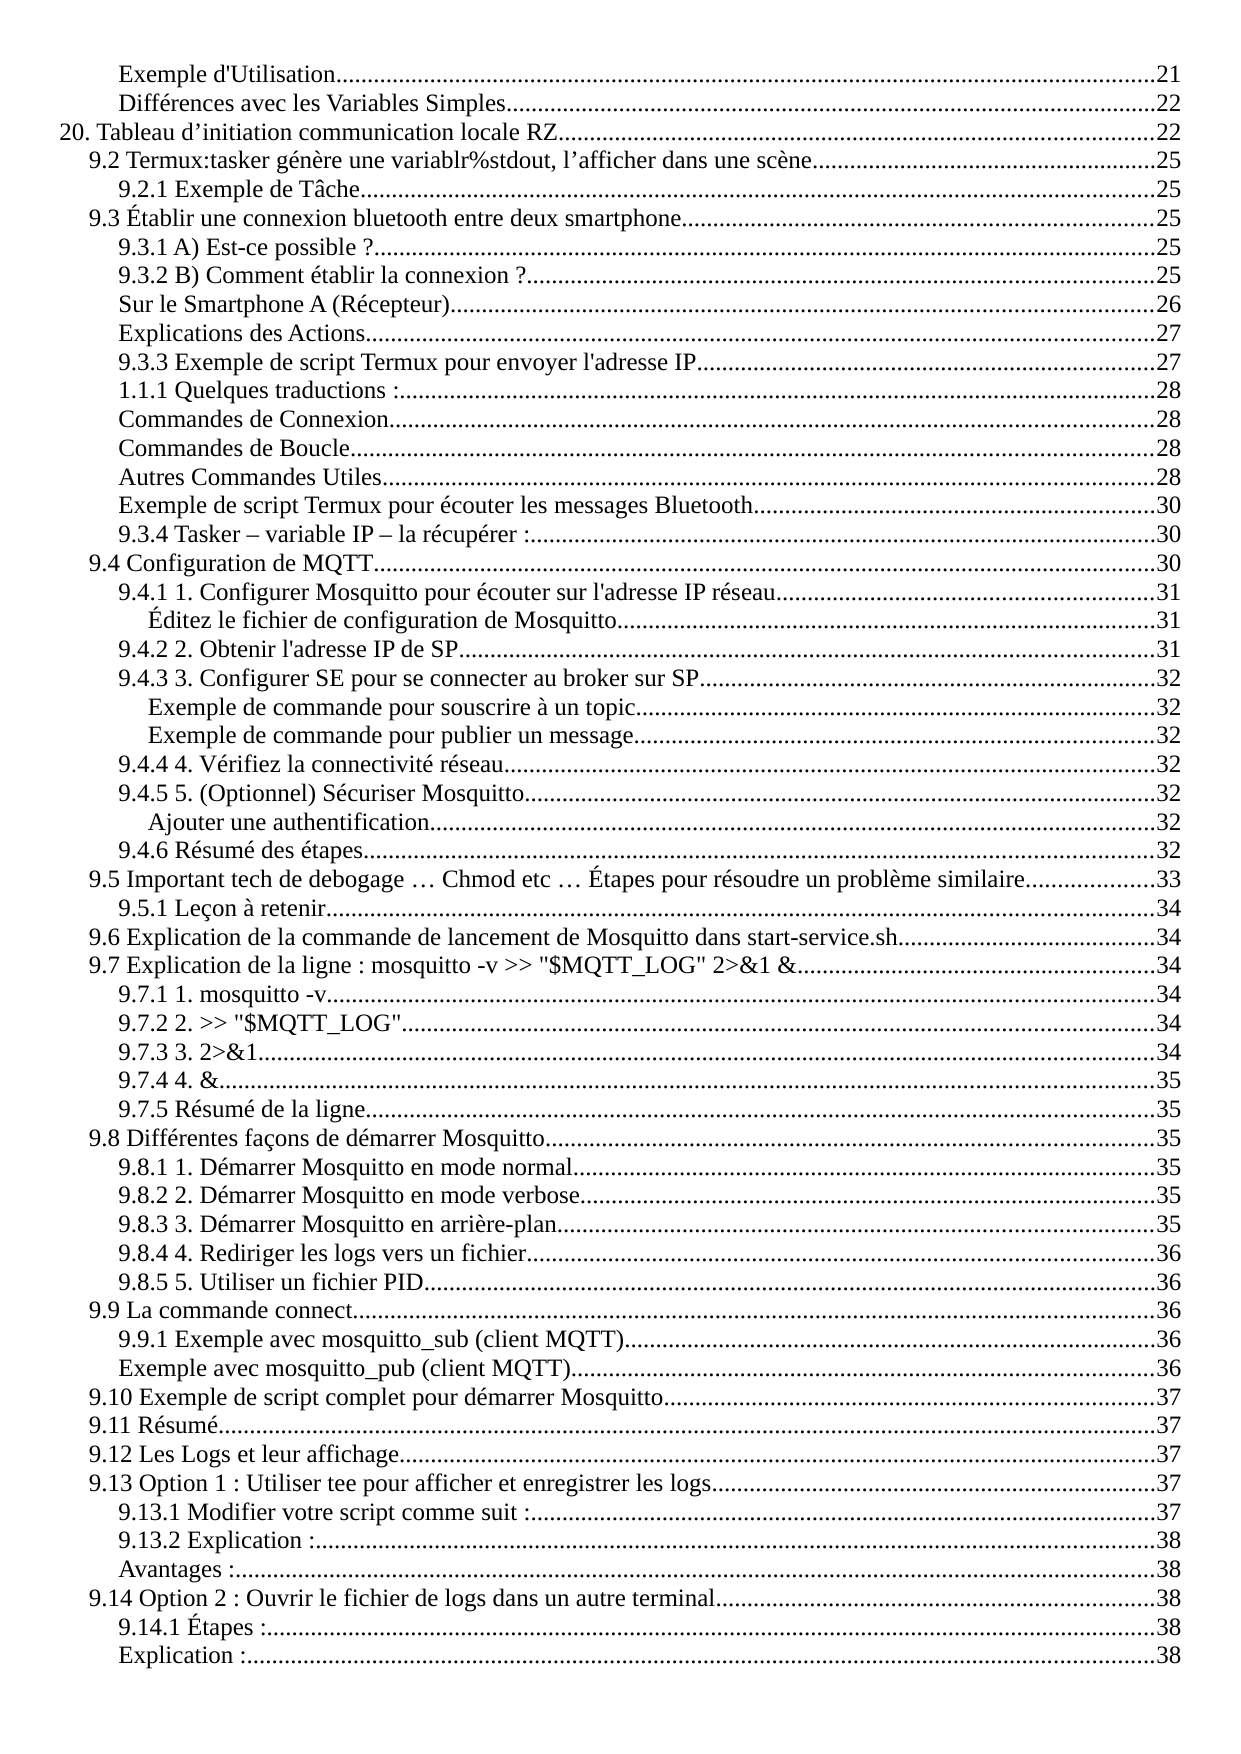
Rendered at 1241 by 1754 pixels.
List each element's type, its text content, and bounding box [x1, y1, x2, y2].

text Explications des Actions 27 [118, 318, 1181, 347]
text Exemple d'Utilisation 21 [118, 59, 1181, 88]
text 9.2.1 Exemple de Tâche 25 [118, 174, 1181, 203]
text 9.9 La commande connect 36 [88, 1295, 1181, 1324]
text 9.13.1 Modifier votre script comme suit : 37 [118, 1497, 1181, 1525]
text 9.7.4 4. & 35 [118, 1065, 1181, 1094]
text 20. Tableau d’initiation communication locale RZ 22 [59, 117, 1181, 145]
text 9.7 Explication de la ligne : mosquitto -v >> "$MQTT_LOG" 2>&1 & 34 [88, 950, 1181, 979]
text 9.4.6 Résumé des étapes 32 [118, 835, 1181, 864]
text Exemple avec mosquitto_pub (client MQTT) 36 [118, 1353, 1181, 1382]
text 9.3 Établir une connexion bluetooth entre deux smartphone 25 [88, 203, 1181, 232]
text Autres Commandes Utiles 28 [118, 462, 1181, 490]
text 9.4.5 5. (Optionnel) Sécuriser Mosquitto 32 [118, 778, 1181, 807]
text 9.9.1 Exemple avec mosquitto_sub (client MQTT) 36 [118, 1324, 1181, 1353]
text 9.6 Explication de la commande de lancement de Mosquitto dans start-service.sh 34 [88, 922, 1181, 950]
text 9.4.1 1. Configurer Mosquitto pour écouter sur l'adresse IP réseau 31 [118, 577, 1181, 605]
text Ajouter une authentification 32 [148, 807, 1181, 835]
text 9.7.5 Résumé de la ligne 35 [118, 1094, 1181, 1123]
text Commandes de Boucle 28 [118, 433, 1181, 462]
text Différences avec les Variables Simples 22 [118, 88, 1181, 117]
text 9.3.3 Exemple de script Termux pour envoyer l'adresse IP 27 [118, 347, 1181, 375]
text 9.12 Les Logs et leur affichage 37 [88, 1439, 1181, 1468]
text 9.10 Exemple de script complet pour démarrer Mosquitto 37 [88, 1382, 1181, 1410]
text 9.7.1 1. mosquitto -v 34 [118, 979, 1181, 1008]
text 9.14 Option 2 : Ouvrir le fichier de logs dans un autre terminal 38 [88, 1583, 1181, 1612]
text 9.4.4 4. Vérifiez la connectivité réseau 32 [118, 749, 1181, 778]
text Sur le Smartphone A (Récepteur) 26 [118, 289, 1181, 318]
text 9.8.1 1. Démarrer Mosquitto en mode normal 35 [118, 1152, 1181, 1180]
text 9.13.2 Explication : 38 [118, 1525, 1181, 1554]
text 9.7.3 3. 2>&1 34 [118, 1037, 1181, 1065]
text 9.8.2 2. Démarrer Mosquitto en mode verbose 35 [118, 1180, 1181, 1209]
text 9.7.2 2. >> "$MQTT_LOG" 34 [118, 1008, 1181, 1037]
text 9.2 Termux:tasker génère une variablr%stdout, l’afficher dans une scène 25 [88, 145, 1181, 174]
text 9.11 Résumé 37 [88, 1410, 1181, 1439]
text Exemple de commande pour publier un message 32 [148, 720, 1181, 749]
text 9.3.2 B) Comment établir la connexion ? 25 [118, 260, 1181, 289]
text 9.8.3 3. Démarrer Mosquitto en arrière-plan 35 [118, 1209, 1181, 1238]
text 9.4 Configuration de MQTT 30 [88, 548, 1181, 577]
text Éditez le fichier de configuration de Mosquitto 31 [148, 605, 1181, 634]
text Exemple de script Termux pour écouter les messages Bluetooth 30 [118, 490, 1181, 519]
text Exemple de commande pour souscrire à un topic 32 [148, 692, 1181, 720]
text Explication : 38 [118, 1640, 1181, 1669]
text 9.3.4 Tasker – variable IP – la récupérer : 30 [118, 519, 1181, 548]
text 1.1.1 Quelques traductions : 28 [118, 375, 1181, 404]
text 9.8.5 5. Utiliser un fichier PID 36 [118, 1267, 1181, 1295]
text 9.8.4 4. Rediriger les logs vers un fichier 36 [118, 1238, 1181, 1267]
text 9.8 Différentes façons de démarrer Mosquitto 35 [88, 1123, 1181, 1152]
text 9.4.3 3. Configurer SE pour se connecter au broker sur SP 32 [118, 663, 1181, 692]
text 9.4.2 2. Obtenir l'adresse IP de SP 31 [118, 634, 1181, 663]
text Commandes de Connexion 28 [118, 404, 1181, 433]
text 9.5 Important tech de debogage … Chmod etc … Étapes pour résoudre un problème similaire 33 [88, 864, 1181, 893]
text 9.13 Option 1 : Utiliser tee pour afficher et enregistrer les logs 37 [88, 1468, 1181, 1497]
text 9.5.1 Leçon à retenir 34 [118, 893, 1181, 922]
text 9.14.1 Étapes : 38 [118, 1612, 1181, 1640]
text Avantages : 38 [118, 1554, 1181, 1583]
text 9.3.1 A) Est-ce possible ? 25 [118, 232, 1181, 260]
